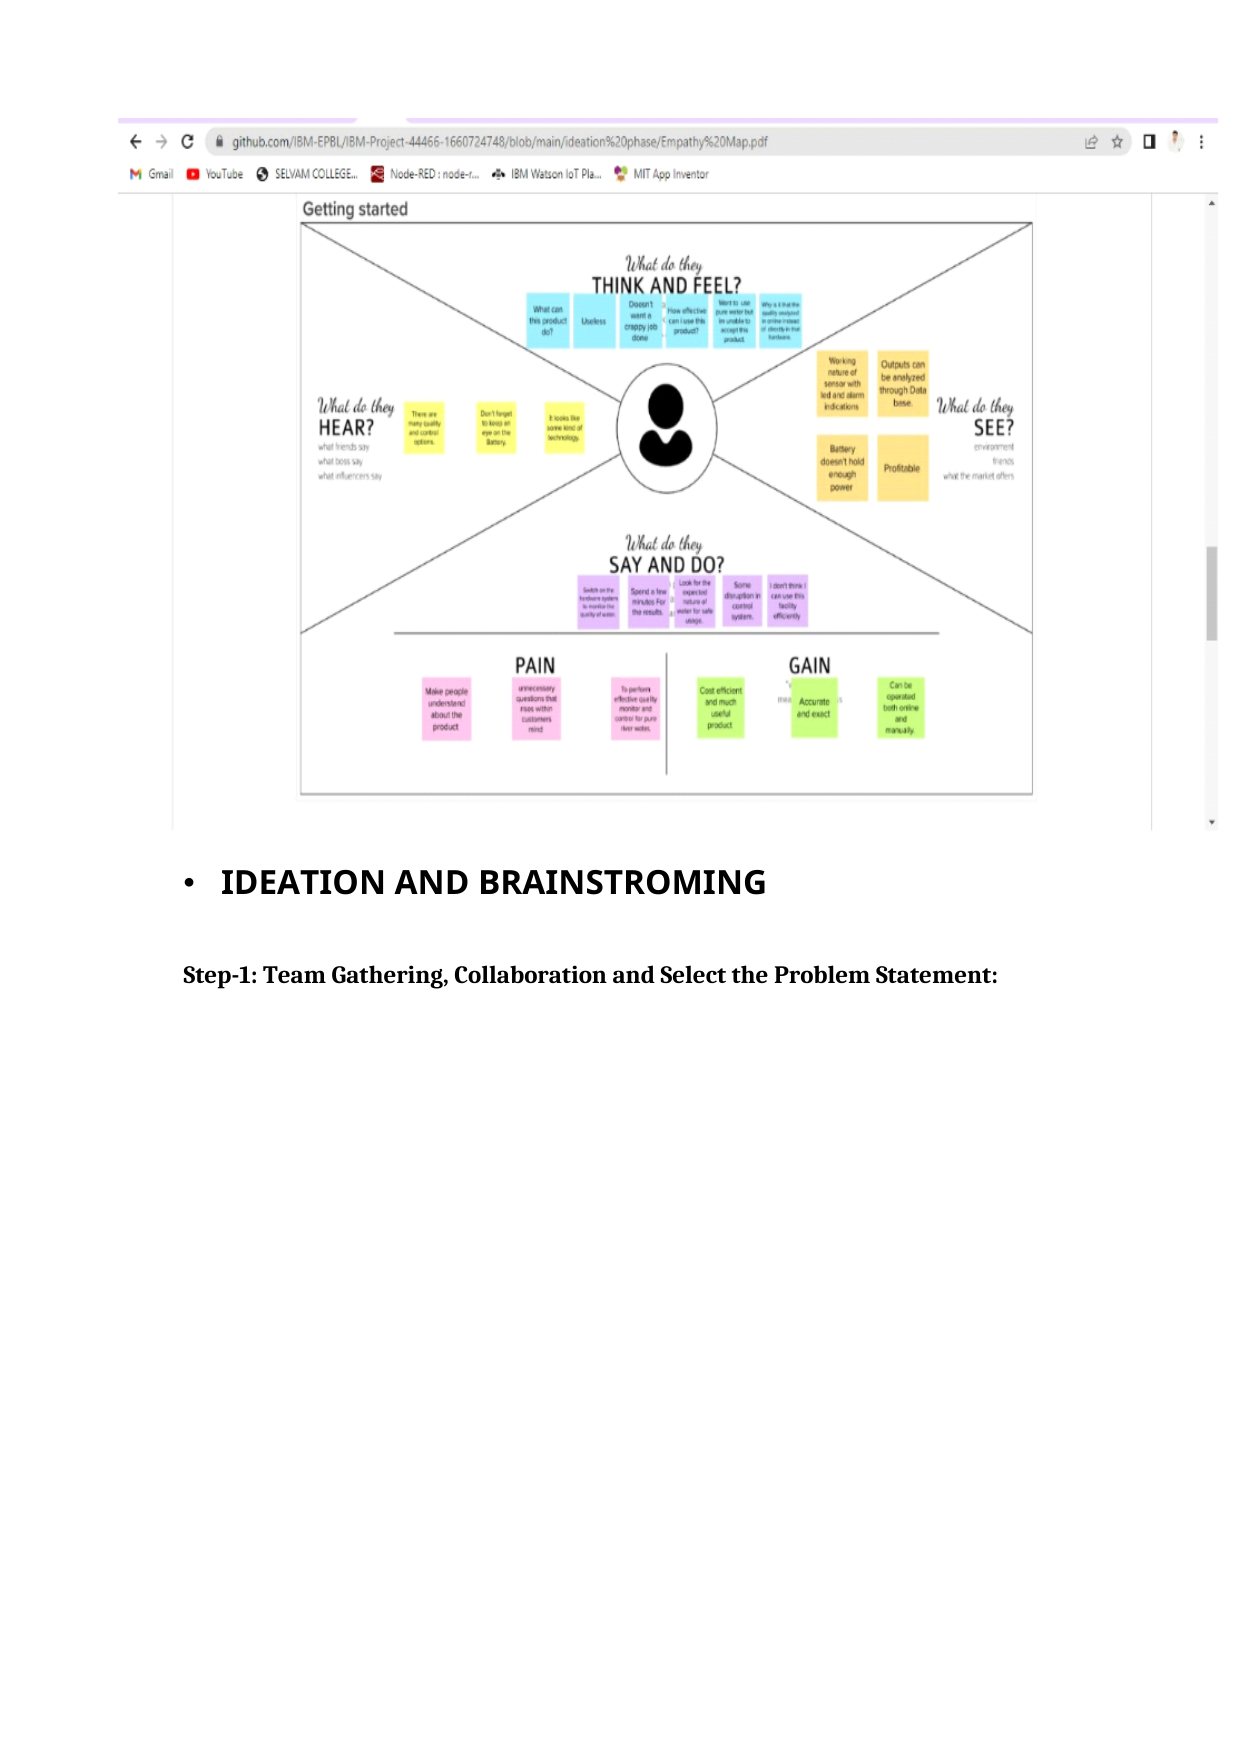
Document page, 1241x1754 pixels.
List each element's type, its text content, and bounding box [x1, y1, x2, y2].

list IDEATION AND BRAINSTROMING [183, 859, 1122, 904]
text Step-1: Team Gathering, Collaboration and Select the Problem Statement: [183, 961, 1122, 990]
